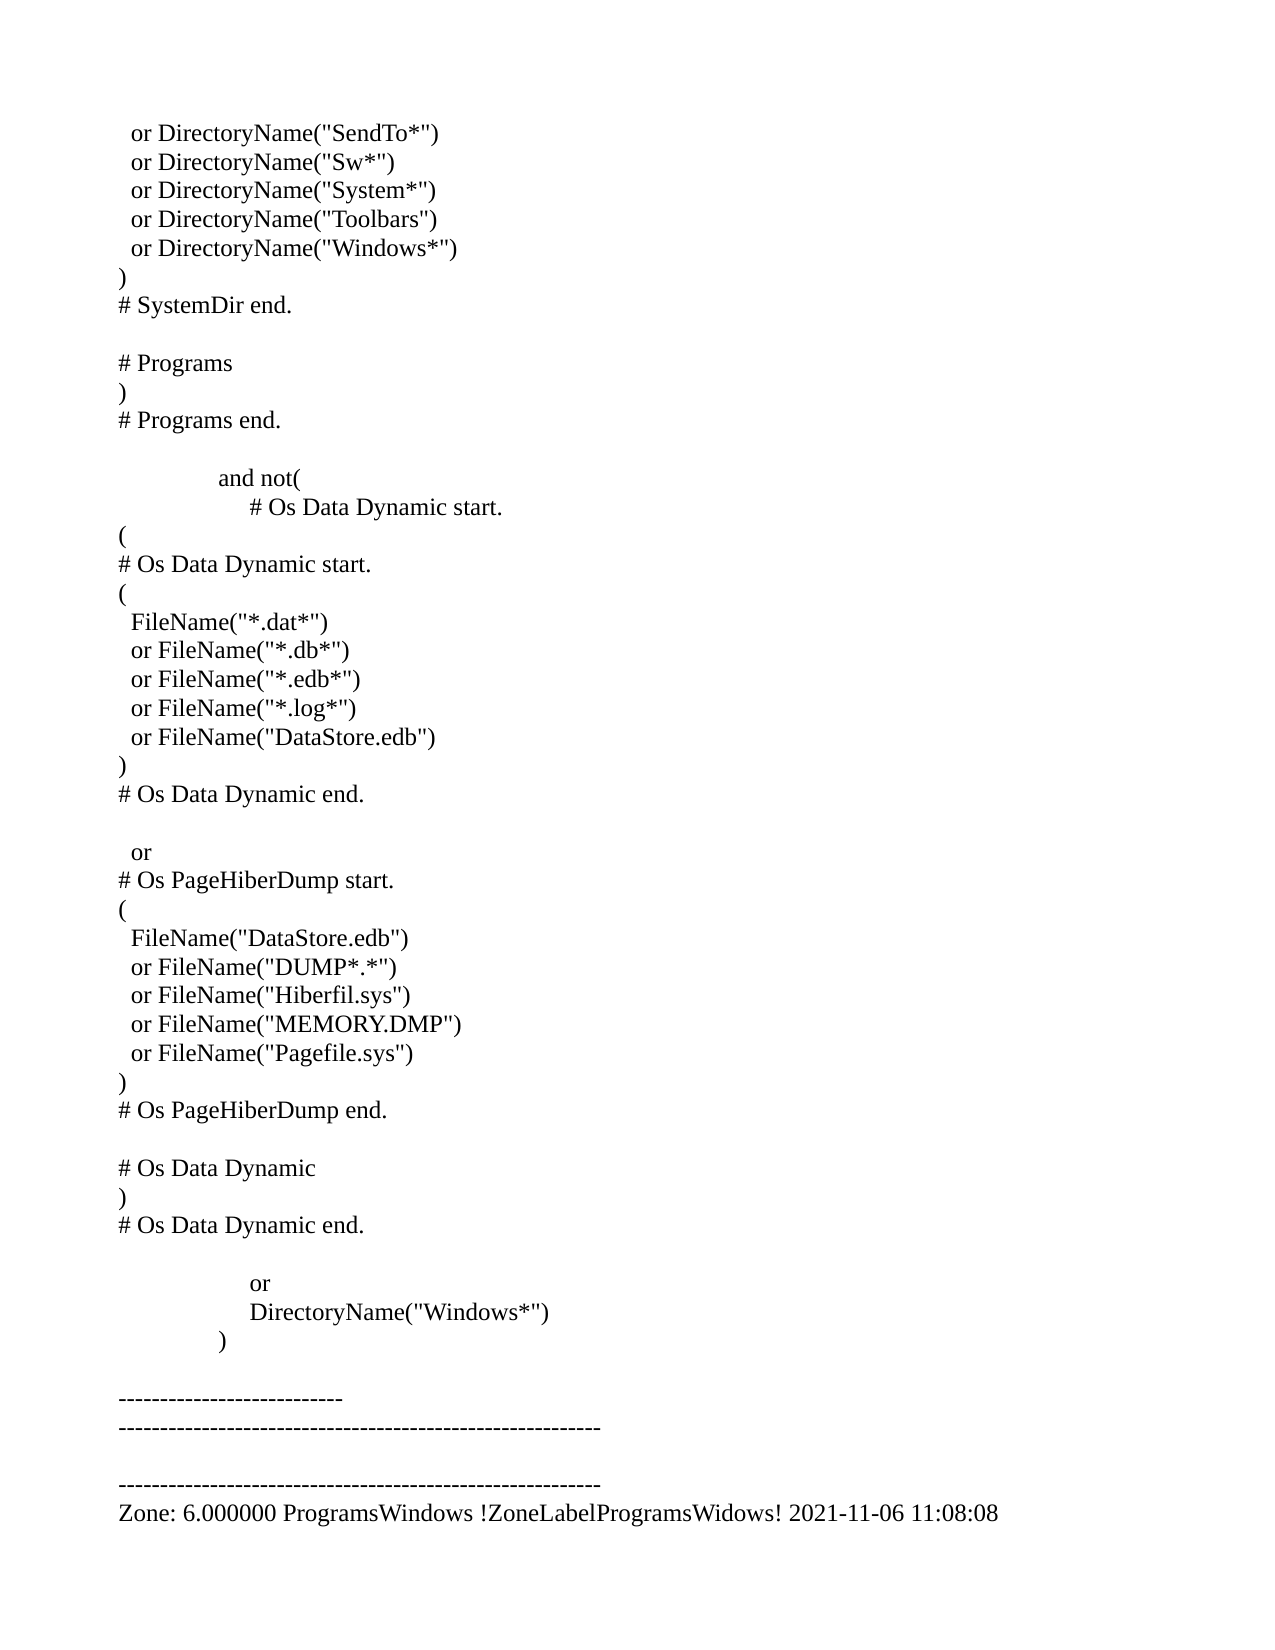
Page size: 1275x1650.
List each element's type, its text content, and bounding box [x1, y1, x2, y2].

text or DirectoryName("System*") [118, 176, 1157, 204]
text # Os Data Dynamic start. [118, 492, 1157, 521]
text or FileName("*.edb*") [118, 664, 1157, 693]
text or DirectoryName("SendTo*") [118, 118, 1157, 147]
text # Os Data Dynamic start. [118, 549, 1157, 578]
text or DirectoryName("Toolbars") [118, 204, 1157, 233]
text # Os Data Dynamic end. [118, 1211, 1157, 1239]
text or FileName("DUMP*.*") [118, 952, 1157, 981]
text and not( [118, 463, 1157, 492]
text FileName("DataStore.edb") [118, 923, 1157, 952]
text or DirectoryName("Windows*") [118, 233, 1157, 262]
text or [118, 1268, 1157, 1297]
text ( [118, 894, 1157, 923]
text # Os Data Dynamic end. [118, 779, 1157, 808]
text # Os PageHiberDump end. [118, 1096, 1157, 1124]
text --------------------------- [118, 1383, 1157, 1412]
text ) [118, 1067, 1157, 1096]
text ) [118, 1326, 1157, 1354]
text ( [118, 578, 1157, 607]
text Zone: 6.000000 ProgramsWindows !ZoneLabelProgramsWidows! 2021-11-06 11:08:08 [118, 1498, 1157, 1527]
text ) [118, 262, 1157, 291]
text ---------------------------------------------------------- [118, 1412, 1157, 1441]
text or FileName("*.db*") [118, 636, 1157, 664]
text # Os Data Dynamic [118, 1153, 1157, 1182]
text or [118, 837, 1157, 866]
text # SystemDir end. [118, 291, 1157, 319]
text or FileName("Pagefile.sys") [118, 1038, 1157, 1067]
text ---------------------------------------------------------- [118, 1469, 1157, 1498]
text # Programs [118, 348, 1157, 377]
text # Os PageHiberDump start. [118, 866, 1157, 894]
text DirectoryName("Windows*") [118, 1297, 1157, 1326]
text or DirectoryName("Sw*") [118, 147, 1157, 176]
text or FileName("*.log*") [118, 693, 1157, 722]
text ( [118, 521, 1157, 549]
text ) [118, 377, 1157, 406]
text or FileName("MEMORY.DMP") [118, 1009, 1157, 1038]
text or FileName("Hiberfil.sys") [118, 981, 1157, 1009]
text ) [118, 751, 1157, 779]
text FileName("*.dat*") [118, 607, 1157, 636]
text or FileName("DataStore.edb") [118, 722, 1157, 751]
text # Programs end. [118, 406, 1157, 434]
text ) [118, 1182, 1157, 1211]
